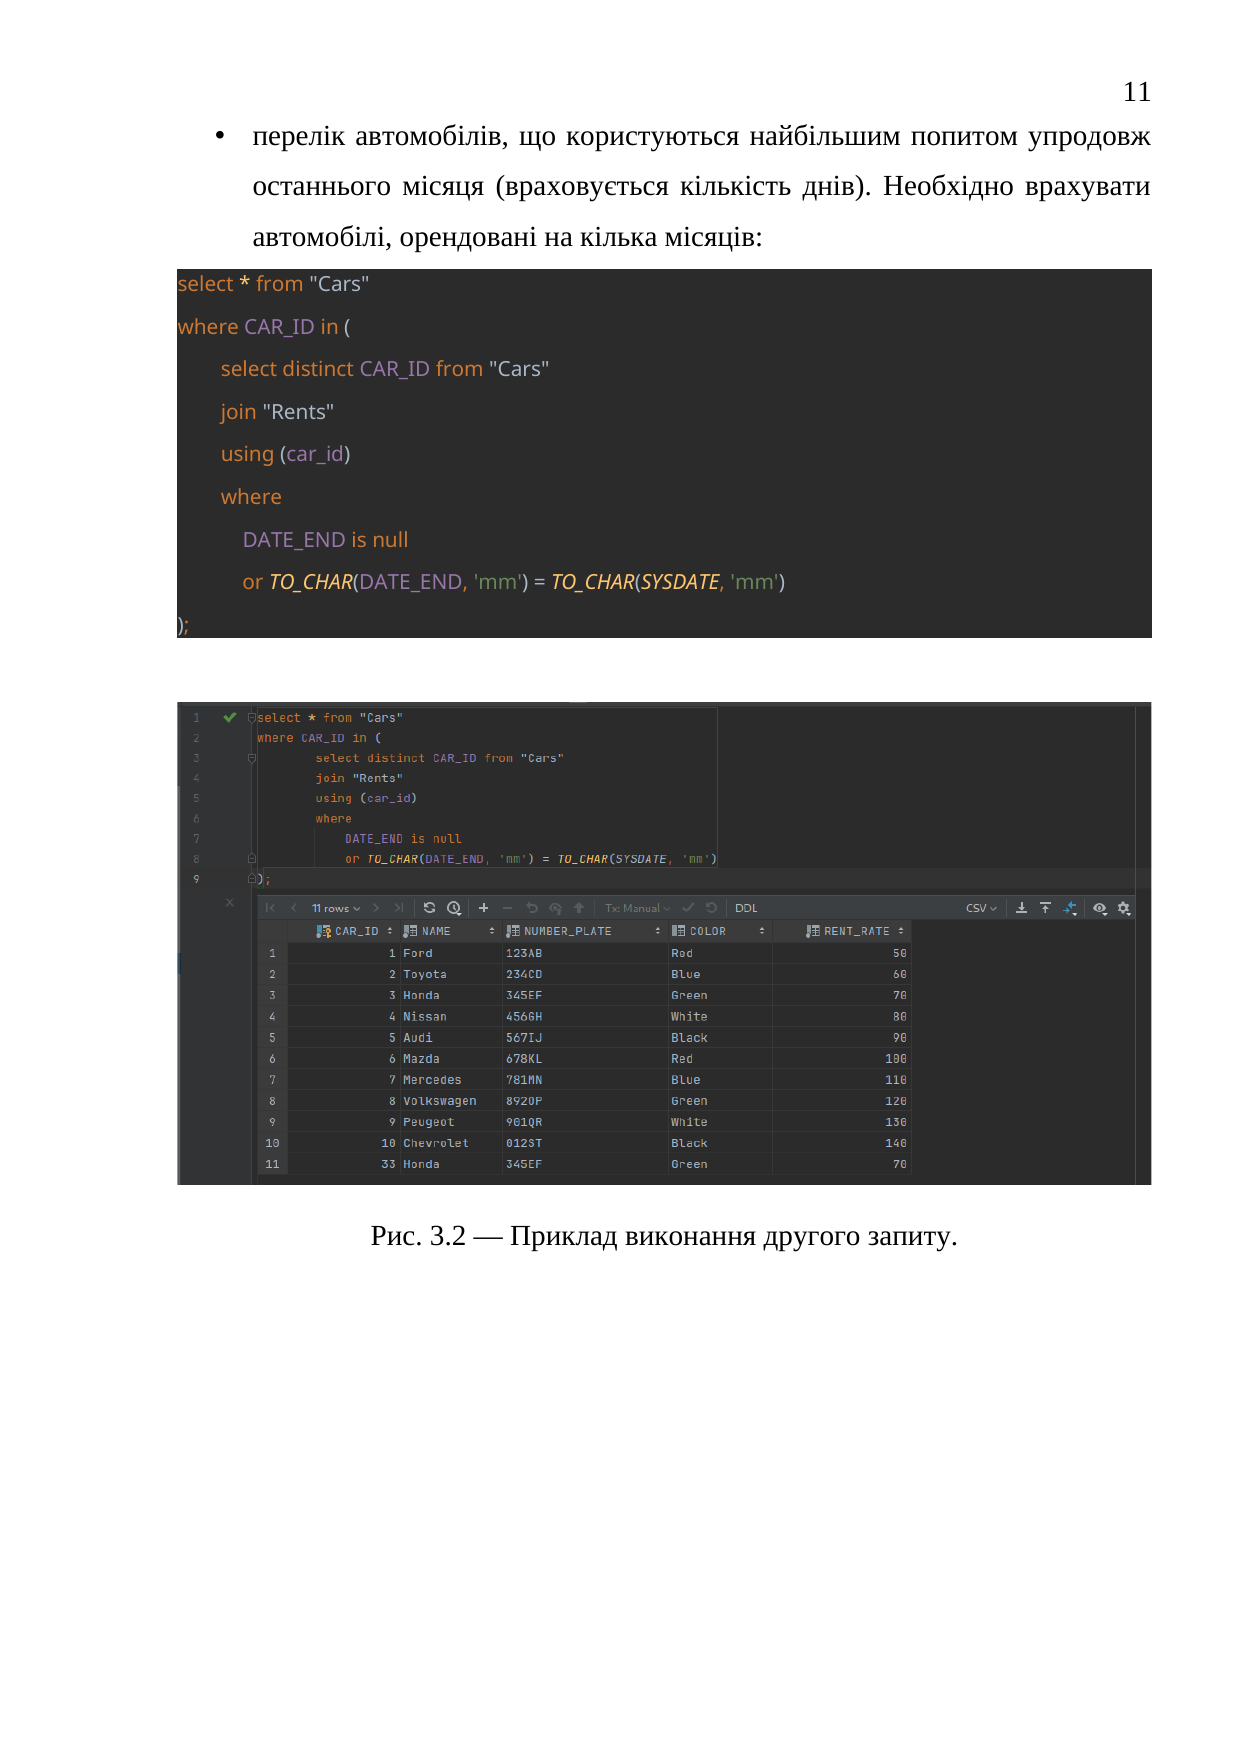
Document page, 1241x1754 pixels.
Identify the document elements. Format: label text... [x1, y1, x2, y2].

picture [177, 702, 1152, 1185]
text select * from "Cars" where CAR_ID in ( select distinct CAR_ID from "Cars" join "Rents" using (car_id) where DATE_END is null or TO_CHAR(DATE_END, 'mm') = TO_CHAR(SYSDATE, 'mm') ); [177, 269, 1152, 638]
list перелік автомобілів, що користуються найбільшим попитом упродовж останнього місяця (враховується кількість днів). Необхідно врахувати автомобілі, орендовані на кілька місяців: [215, 118, 1152, 252]
text Рис. 3.2 — Приклад виконання другого запиту. [177, 1185, 1152, 1252]
